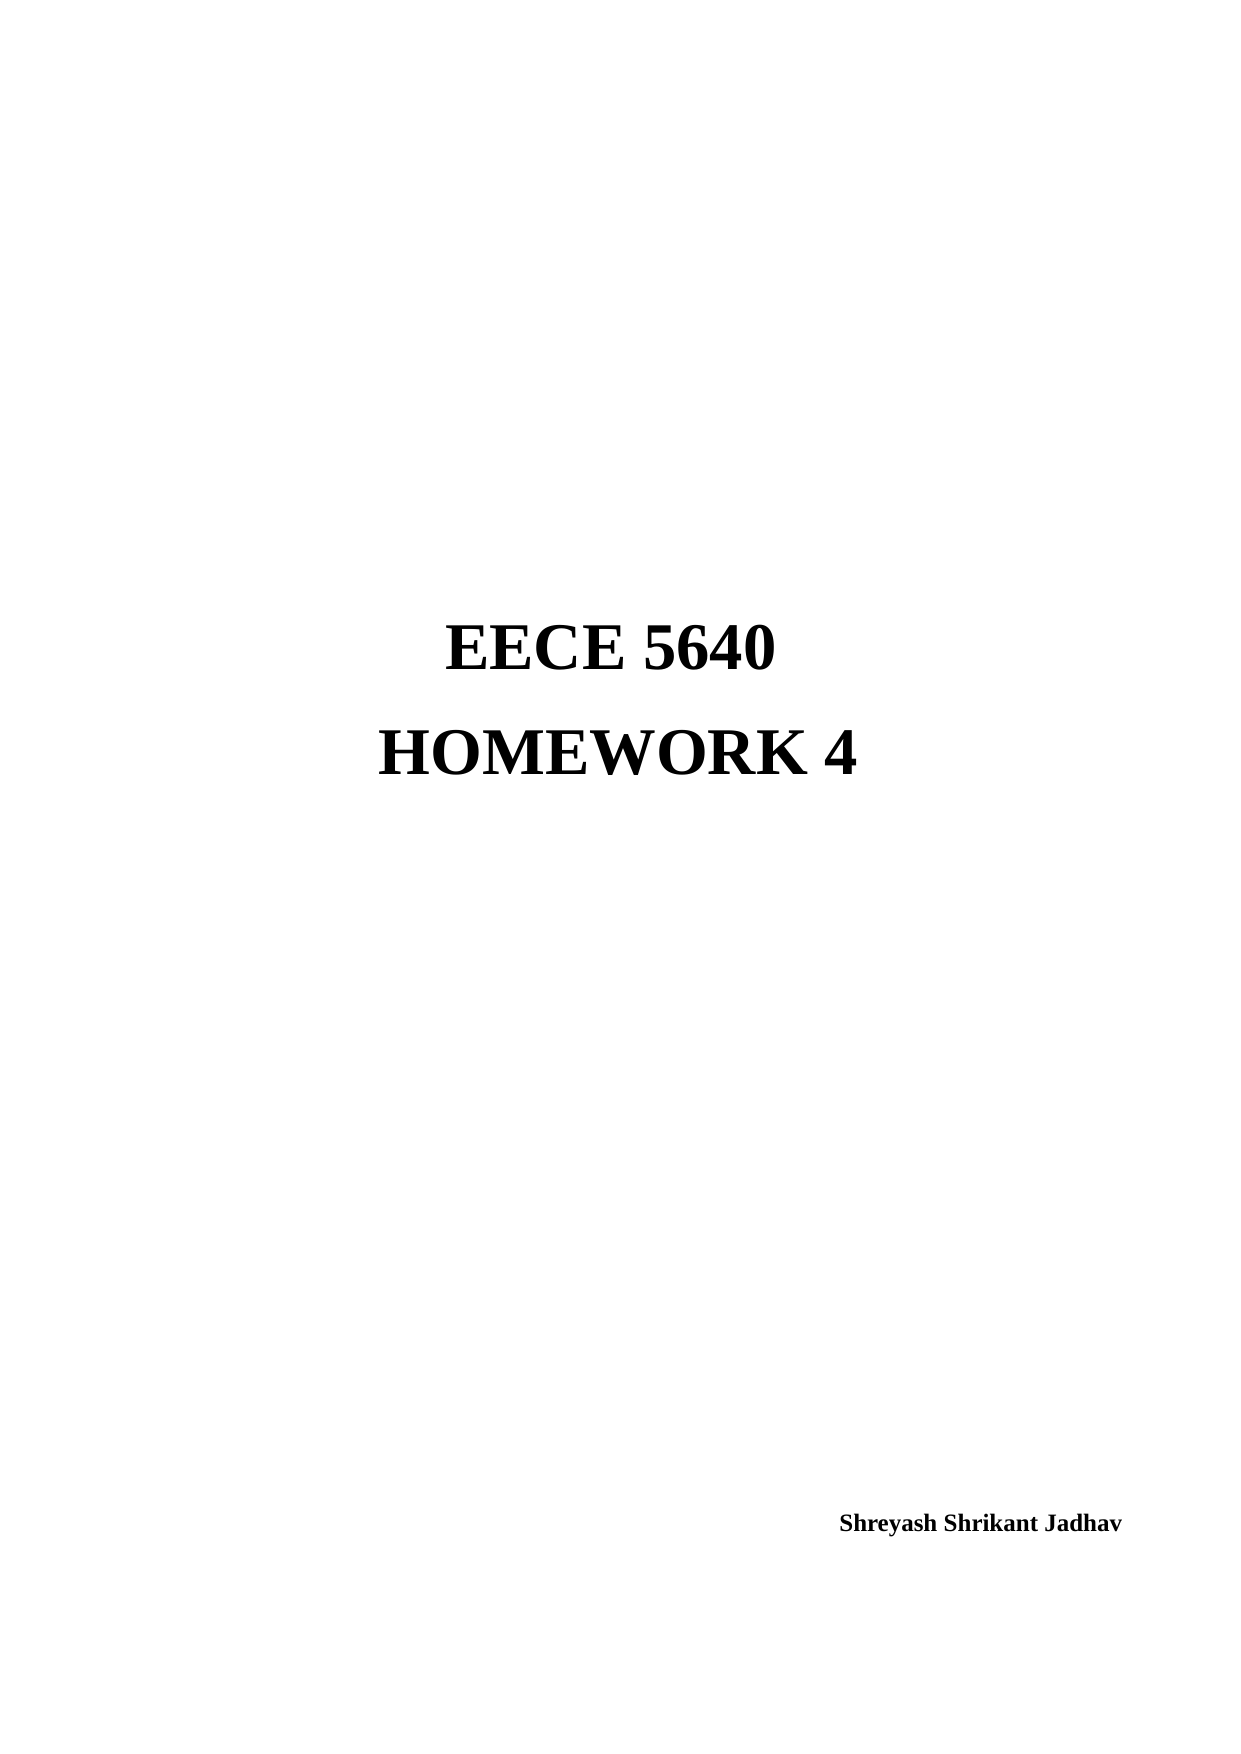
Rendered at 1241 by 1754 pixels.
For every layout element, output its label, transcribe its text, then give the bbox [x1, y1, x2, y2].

text HOMEWORK 4 [118, 712, 1122, 789]
text Shreyash Shrikant Jadhav [118, 1508, 1122, 1565]
text EECE 5640 [118, 607, 1122, 683]
